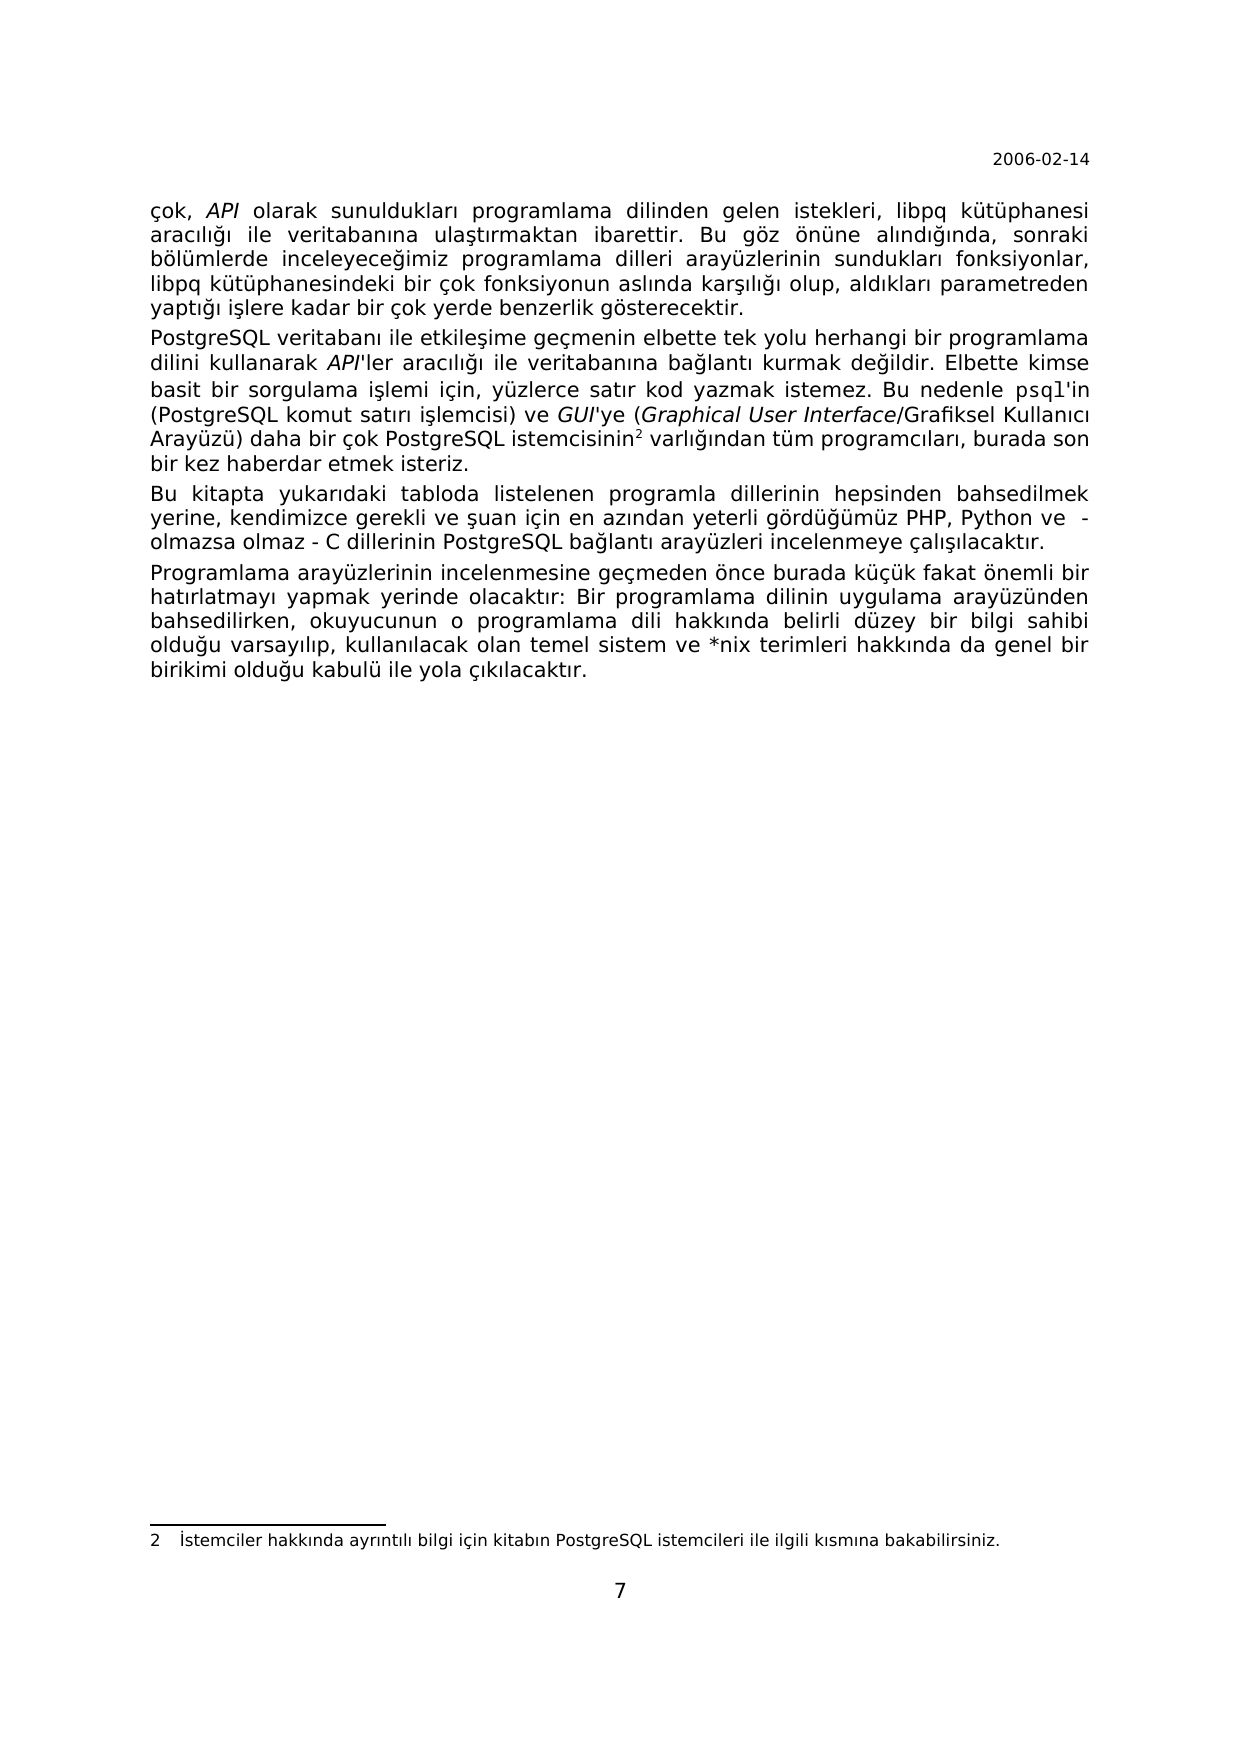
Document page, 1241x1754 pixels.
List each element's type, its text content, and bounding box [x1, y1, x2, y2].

text İstemciler hakkında ayrıntılı bilgi için kitabın PostgreSQL istemcileri ile ilgili kısmına bakabilirsiniz. [150, 1531, 1090, 1550]
text Bu kitapta yukarıdaki tabloda listelenen programla dillerinin hepsinden bahsedilmek yerine, kendimizce gerekli ve şuan için en azından yeterli gördüğümüz PHP, Python ve - olmazsa olmaz - C dillerinin PostgreSQL bağlantı arayüzleri incelenmeye çalışılacaktır. [150, 482, 1090, 555]
text çok, API olarak sunuldukları programlama dilinden gelen istekleri, libpq kütüphanesi aracılığı ile veritabanına ulaştırmaktan ibarettir. Bu göz önüne alındığında, sonraki bölümlerde inceleyeceğimiz programlama dilleri arayüzlerinin sundukları fonksiyonlar, libpq kütüphanesindeki bir çok fonksiyonun aslında karşılığı olup, aldıkları parametreden yaptığı işlere kadar bir çok yerde benzerlik gösterecektir. [150, 199, 1090, 320]
text PostgreSQL veritabanı ile etkileşime geçmenin elbette tek yolu herhangi bir programlama dilini kullanarak API'ler aracılığı ile veritabanına bağlantı kurmak değildir. Elbette kimse basit bir sorgulama işlemi için, yüzlerce satır kod yazmak istemez. Bu nedenle psql'in (PostgreSQL komut satırı işlemcisi) ve GUI'ye (Graphical User Interface/Grafiksel Kullanıcı Arayüzü) daha bir çok PostgreSQL istemcisinin varlığından tüm programcıları, burada son bir kez haberdar etmek isteriz. [150, 326, 1090, 476]
text Programlama arayüzlerinin incelenmesine geçmeden önce burada küçük fakat önemli bir hatırlatmayı yapmak yerinde olacaktır: Bir programlama dilinin uygulama arayüzünden bahsedilirken, okuyucunun o programlama dili hakkında belirli düzey bir bilgi sahibi olduğu varsayılıp, kullanılacak olan temel sistem ve *nix terimleri hakkında da genel bir birikimi olduğu kabulü ile yola çıkılacaktır. [150, 561, 1090, 682]
